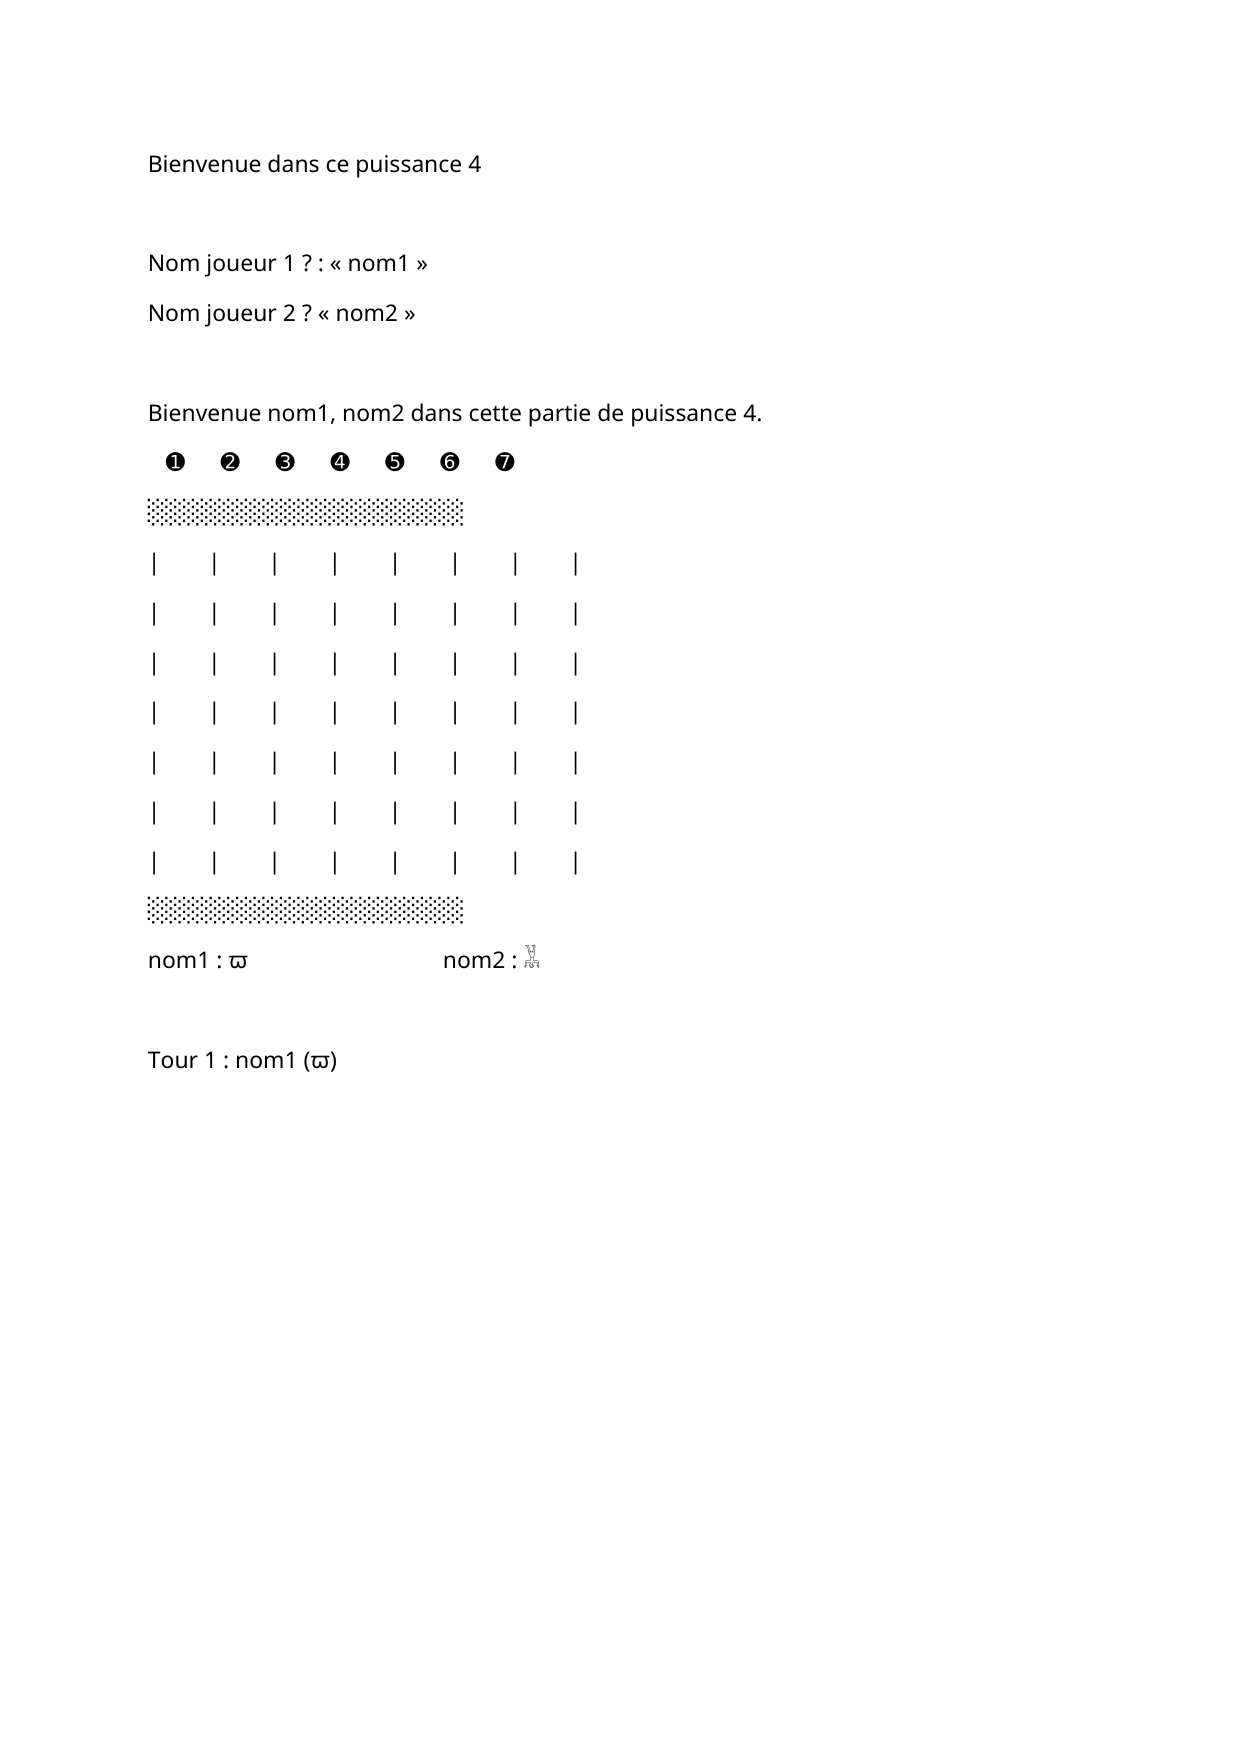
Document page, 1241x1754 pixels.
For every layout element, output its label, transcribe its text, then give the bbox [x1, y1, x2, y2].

text | | | | | | | | [148, 596, 1093, 627]
text ░░░░░░░░░░░░░░░░░░ [148, 894, 1093, 926]
text Tour 1 : nom1 (ϖ) [148, 1044, 1093, 1075]
text | | | | | | | | [148, 745, 1093, 776]
text ➊ ➋ ➌ ➍ ➎ ➏ ➐ [148, 446, 1093, 478]
text | | | | | | | | [148, 546, 1093, 577]
text Bienvenue nom1, nom2 dans cette partie de puissance 4. [148, 397, 1093, 428]
text | | | | | | | | [148, 845, 1093, 876]
text | | | | | | | | [148, 695, 1093, 727]
text Nom joueur 2 ? « nom2 » [148, 297, 1093, 328]
text | | | | | | | | [148, 646, 1093, 677]
text nom1 : ϖ nom2 : 𓀡 [148, 944, 1093, 976]
text | | | | | | | | [148, 795, 1093, 826]
text ░░░░░░░░░░░░░░░░░░ [148, 496, 1093, 527]
text Nom joueur 1 ? : « nom1 » [148, 247, 1093, 278]
text Bienvenue dans ce puissance 4 [148, 148, 1093, 179]
